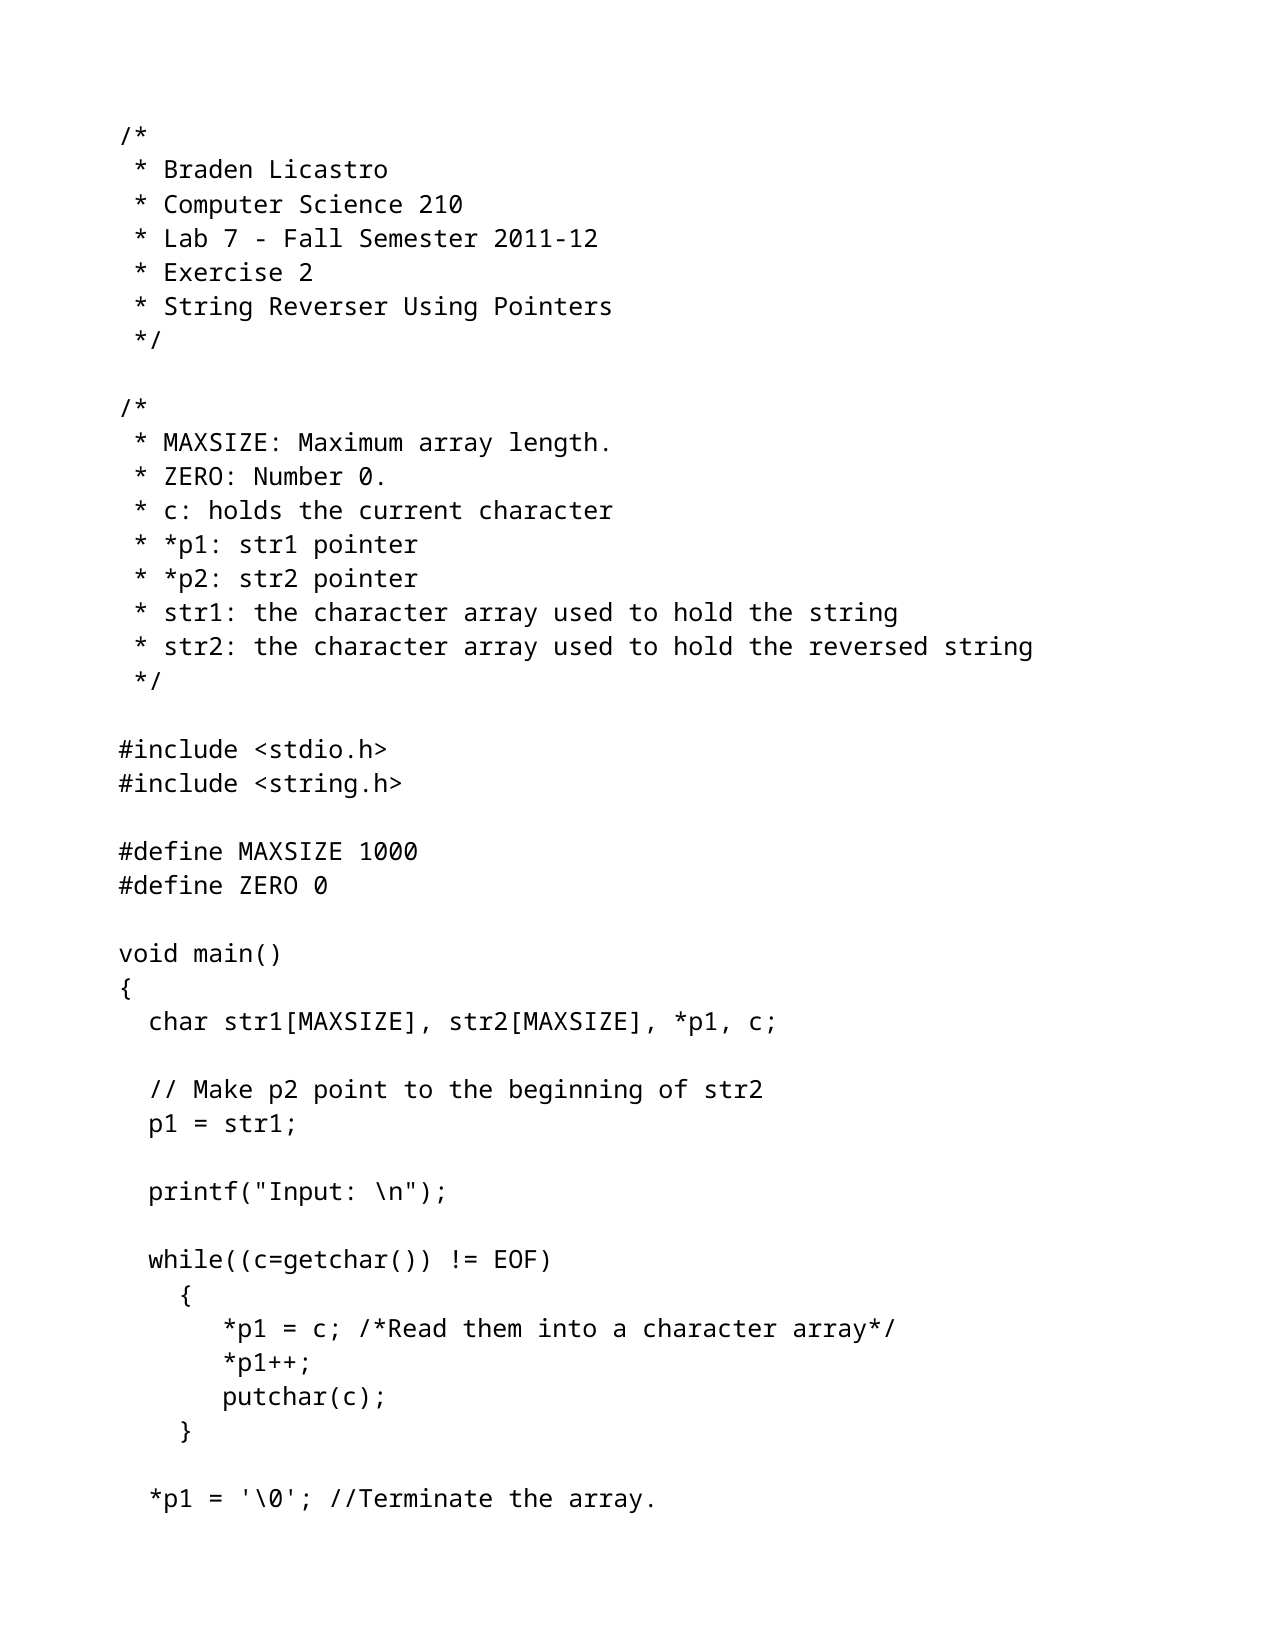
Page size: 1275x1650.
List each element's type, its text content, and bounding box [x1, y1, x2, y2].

text * str1: the character array used to hold the string [118, 595, 1157, 629]
text */ [118, 322, 1157, 357]
text // Make p2 point to the beginning of str2 [118, 1072, 1157, 1106]
text * Braden Licastro [118, 152, 1157, 186]
text *p1 = c; /*Read them into a character array*/ [118, 1310, 1157, 1344]
text p1 = str1; [118, 1106, 1157, 1140]
text * *p1: str1 pointer [118, 527, 1157, 561]
text { [118, 970, 1157, 1004]
text *p1 = '\0'; //Terminate the array. [118, 1481, 1157, 1515]
text #define ZERO 0 [118, 867, 1157, 902]
text /* [118, 391, 1157, 425]
text * Lab 7 - Fall Semester 2011-12 [118, 220, 1157, 254]
text *p1++; [118, 1344, 1157, 1378]
text #include <stdio.h> [118, 731, 1157, 765]
text * ZERO: Number 0. [118, 459, 1157, 493]
text void main() [118, 936, 1157, 970]
text * Exercise 2 [118, 254, 1157, 288]
text /* [118, 118, 1157, 152]
text #include <string.h> [118, 765, 1157, 799]
text * c: holds the current character [118, 493, 1157, 527]
text char str1[MAXSIZE], str2[MAXSIZE], *p1, c; [118, 1004, 1157, 1038]
text * String Reverser Using Pointers [118, 288, 1157, 322]
text */ [118, 663, 1157, 697]
text } [118, 1412, 1157, 1447]
text * MAXSIZE: Maximum array length. [118, 425, 1157, 459]
text putchar(c); [118, 1378, 1157, 1412]
text while((c=getchar()) != EOF) [118, 1242, 1157, 1276]
text * Computer Science 210 [118, 186, 1157, 220]
text #define MAXSIZE 1000 [118, 833, 1157, 867]
text * *p2: str2 pointer [118, 561, 1157, 595]
text printf("Input: \n"); [118, 1174, 1157, 1208]
text * str2: the character array used to hold the reversed string [118, 629, 1157, 663]
text { [118, 1276, 1157, 1310]
